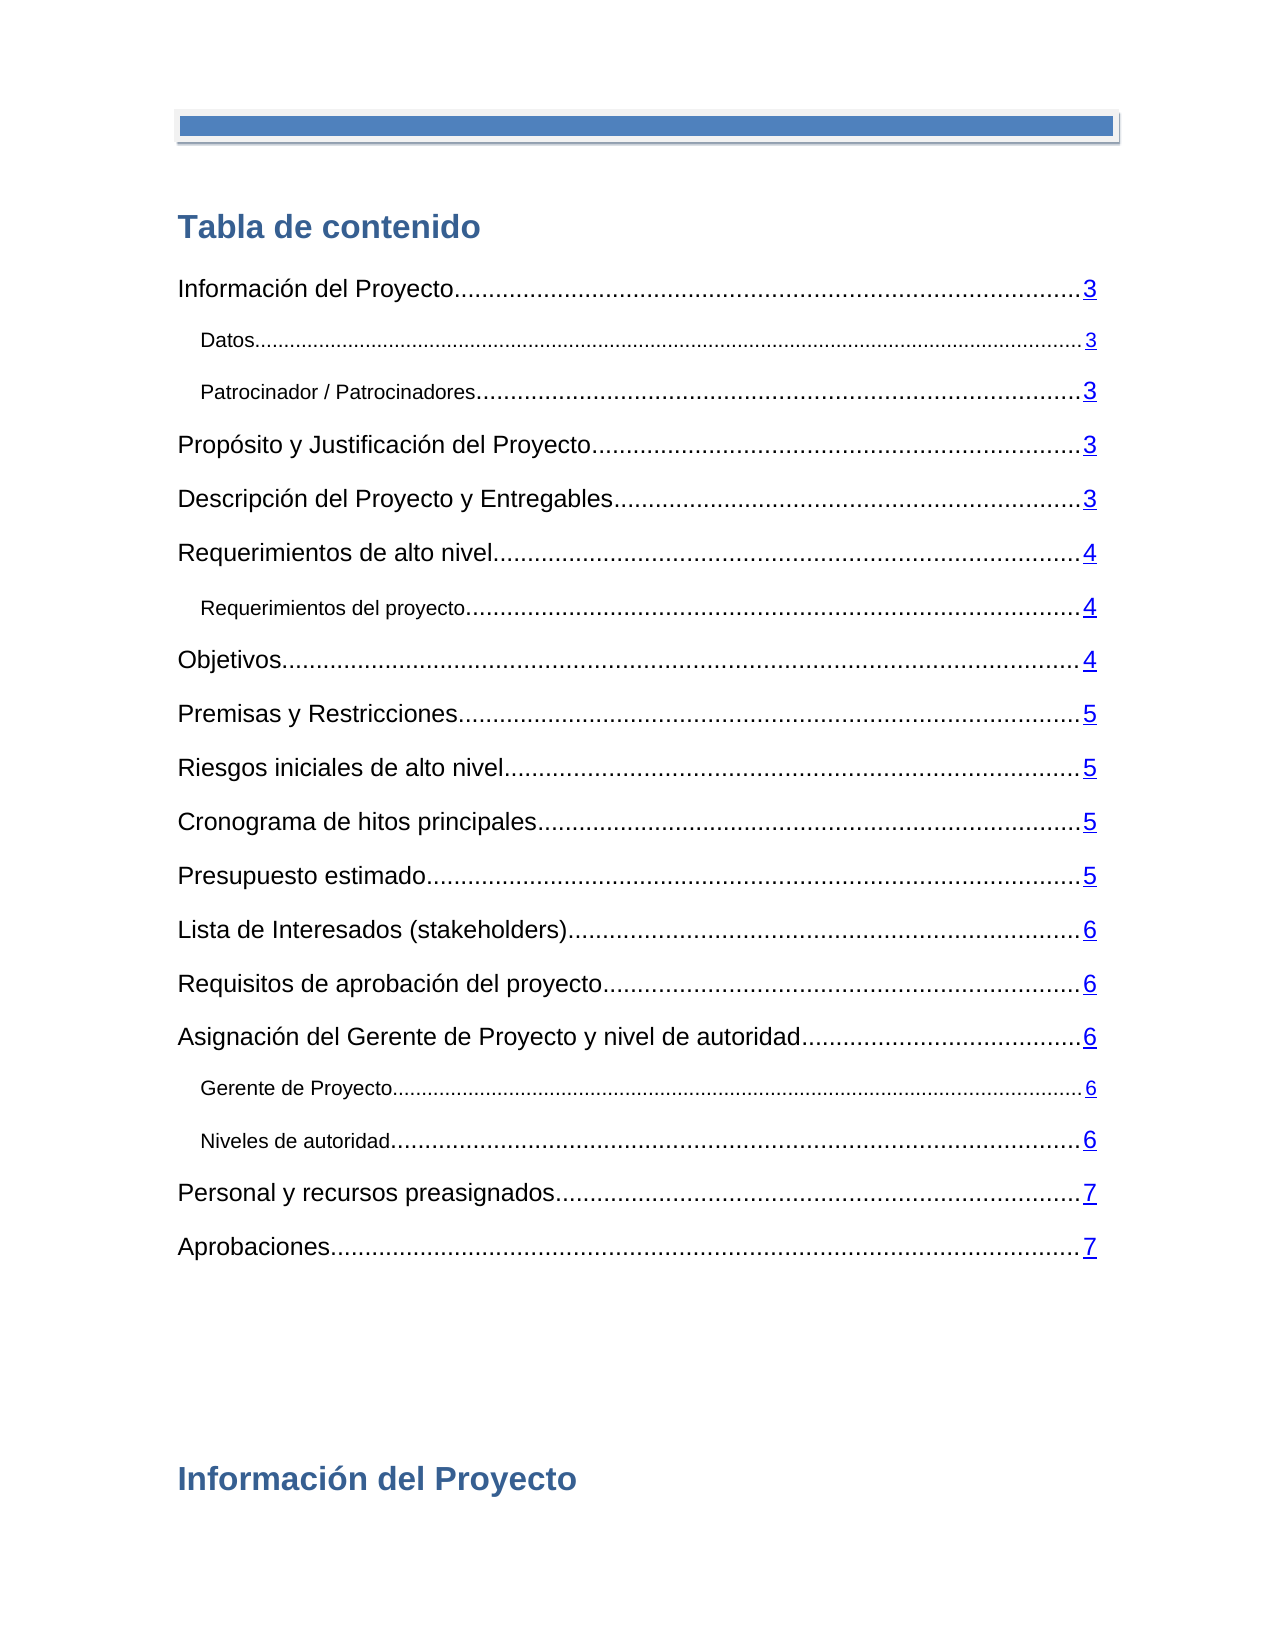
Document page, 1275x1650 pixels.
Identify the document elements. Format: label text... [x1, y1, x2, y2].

text Información del Proyecto 3 [177, 274, 1098, 303]
text Riesgos iniciales de alto nivel 5 [177, 753, 1098, 782]
text Objetivos 4 [177, 645, 1098, 674]
text Propósito y Justificación del Proyecto 3 [177, 430, 1098, 459]
text Datos 3 [200, 328, 1098, 352]
text Patrocinador / Patrocinadores 3 [200, 376, 1098, 405]
text Requerimientos de alto nivel 4 [177, 538, 1098, 566]
text Requisitos de aprobación del proyecto 6 [177, 968, 1098, 997]
text Cronograma de hitos principales 5 [177, 807, 1098, 836]
subtitle Información del Proyecto [177, 1459, 1098, 1497]
text Requerimientos del proyecto 4 [200, 592, 1098, 620]
text Personal y recursos preasignados 7 [177, 1178, 1098, 1207]
text Presupuesto estimado 5 [177, 861, 1098, 889]
text Asignación del Gerente de Proyecto y nivel de autoridad 6 [177, 1022, 1098, 1051]
text Tabla de contenido [177, 207, 1098, 245]
text Premisas y Restricciones 5 [177, 699, 1098, 728]
text Descripción del Proyecto y Entregables 3 [177, 484, 1098, 513]
text Niveles de autoridad 6 [200, 1124, 1098, 1153]
text Gerente de Proyecto 6 [200, 1076, 1098, 1100]
text Lista de Interesados (stakeholders) 6 [177, 915, 1098, 943]
text Aprobaciones 7 [177, 1232, 1098, 1261]
